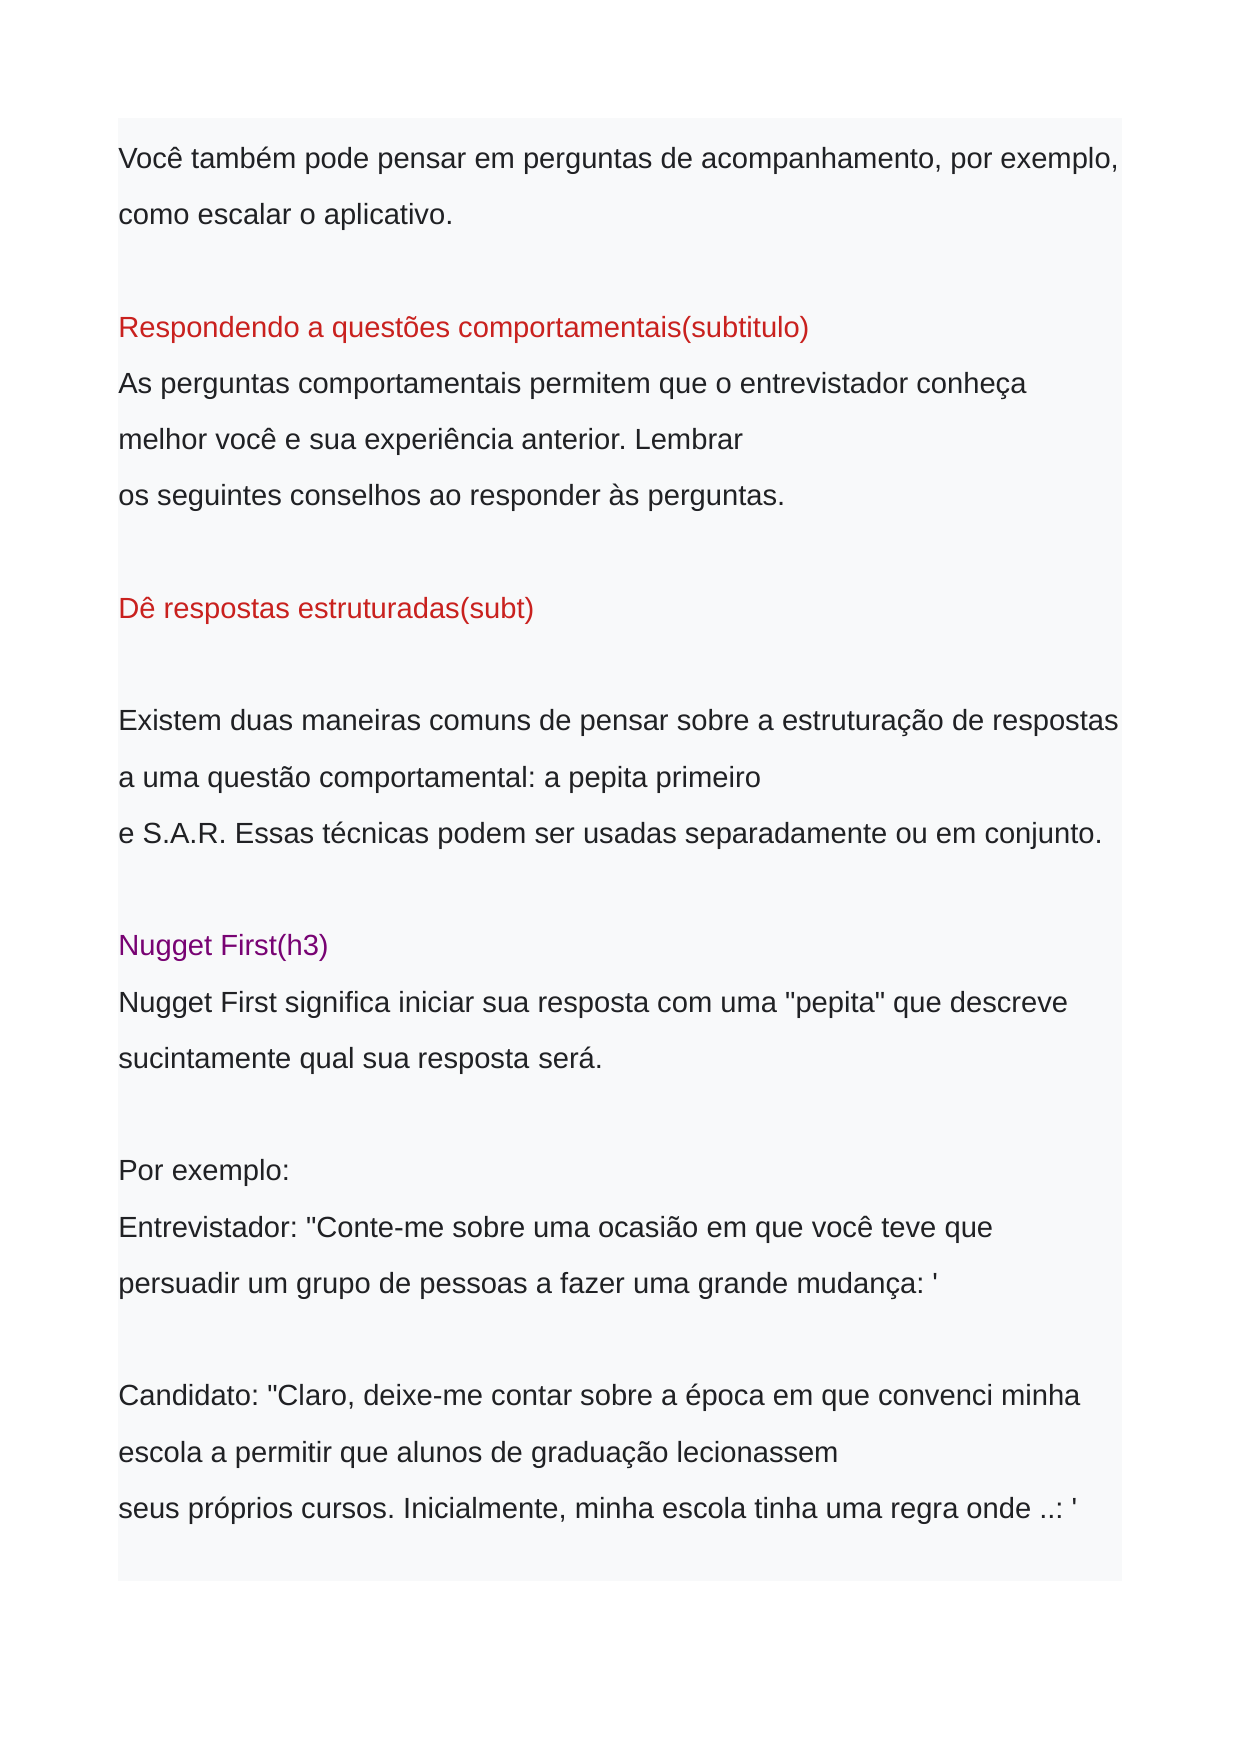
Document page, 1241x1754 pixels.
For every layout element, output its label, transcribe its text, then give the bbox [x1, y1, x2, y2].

text os seguintes conselhos ao responder às perguntas. [118, 456, 1122, 512]
text Nugget First significa iniciar sua resposta com uma "pepita" que descreve sucintamente qual sua resposta será. [118, 962, 1122, 1074]
text Existem duas maneiras comuns de pensar sobre a estruturação de respostas a uma questão comportamental: a pepita primeiro [118, 681, 1122, 793]
text Candidato: "Claro, deixe-me contar sobre a época em que convenci minha escola a permitir que alunos de graduação lecionassem [118, 1356, 1122, 1468]
text Entrevistador: "Conte-me sobre uma ocasião em que você teve que persuadir um grupo de pessoas a fazer uma grande mudança: ' [118, 1187, 1122, 1299]
text Nugget First(h3) [118, 906, 1122, 962]
text Você também pode pensar em perguntas de acompanhamento, por exemplo, como escalar o aplicativo. [118, 118, 1122, 231]
text seus próprios cursos. Inicialmente, minha escola tinha uma regra onde ..: ' [118, 1468, 1122, 1524]
text e S.A.R. Essas técnicas podem ser usadas separadamente ou em conjunto. [118, 793, 1122, 849]
text Por exemplo: [118, 1131, 1122, 1187]
text Respondendo a questões comportamentais(subtitulo) [118, 287, 1122, 343]
text As perguntas comportamentais permitem que o entrevistador conheça melhor você e sua experiência anterior. Lembrar [118, 343, 1122, 456]
text Dê respostas estruturadas(subt) [118, 568, 1122, 624]
